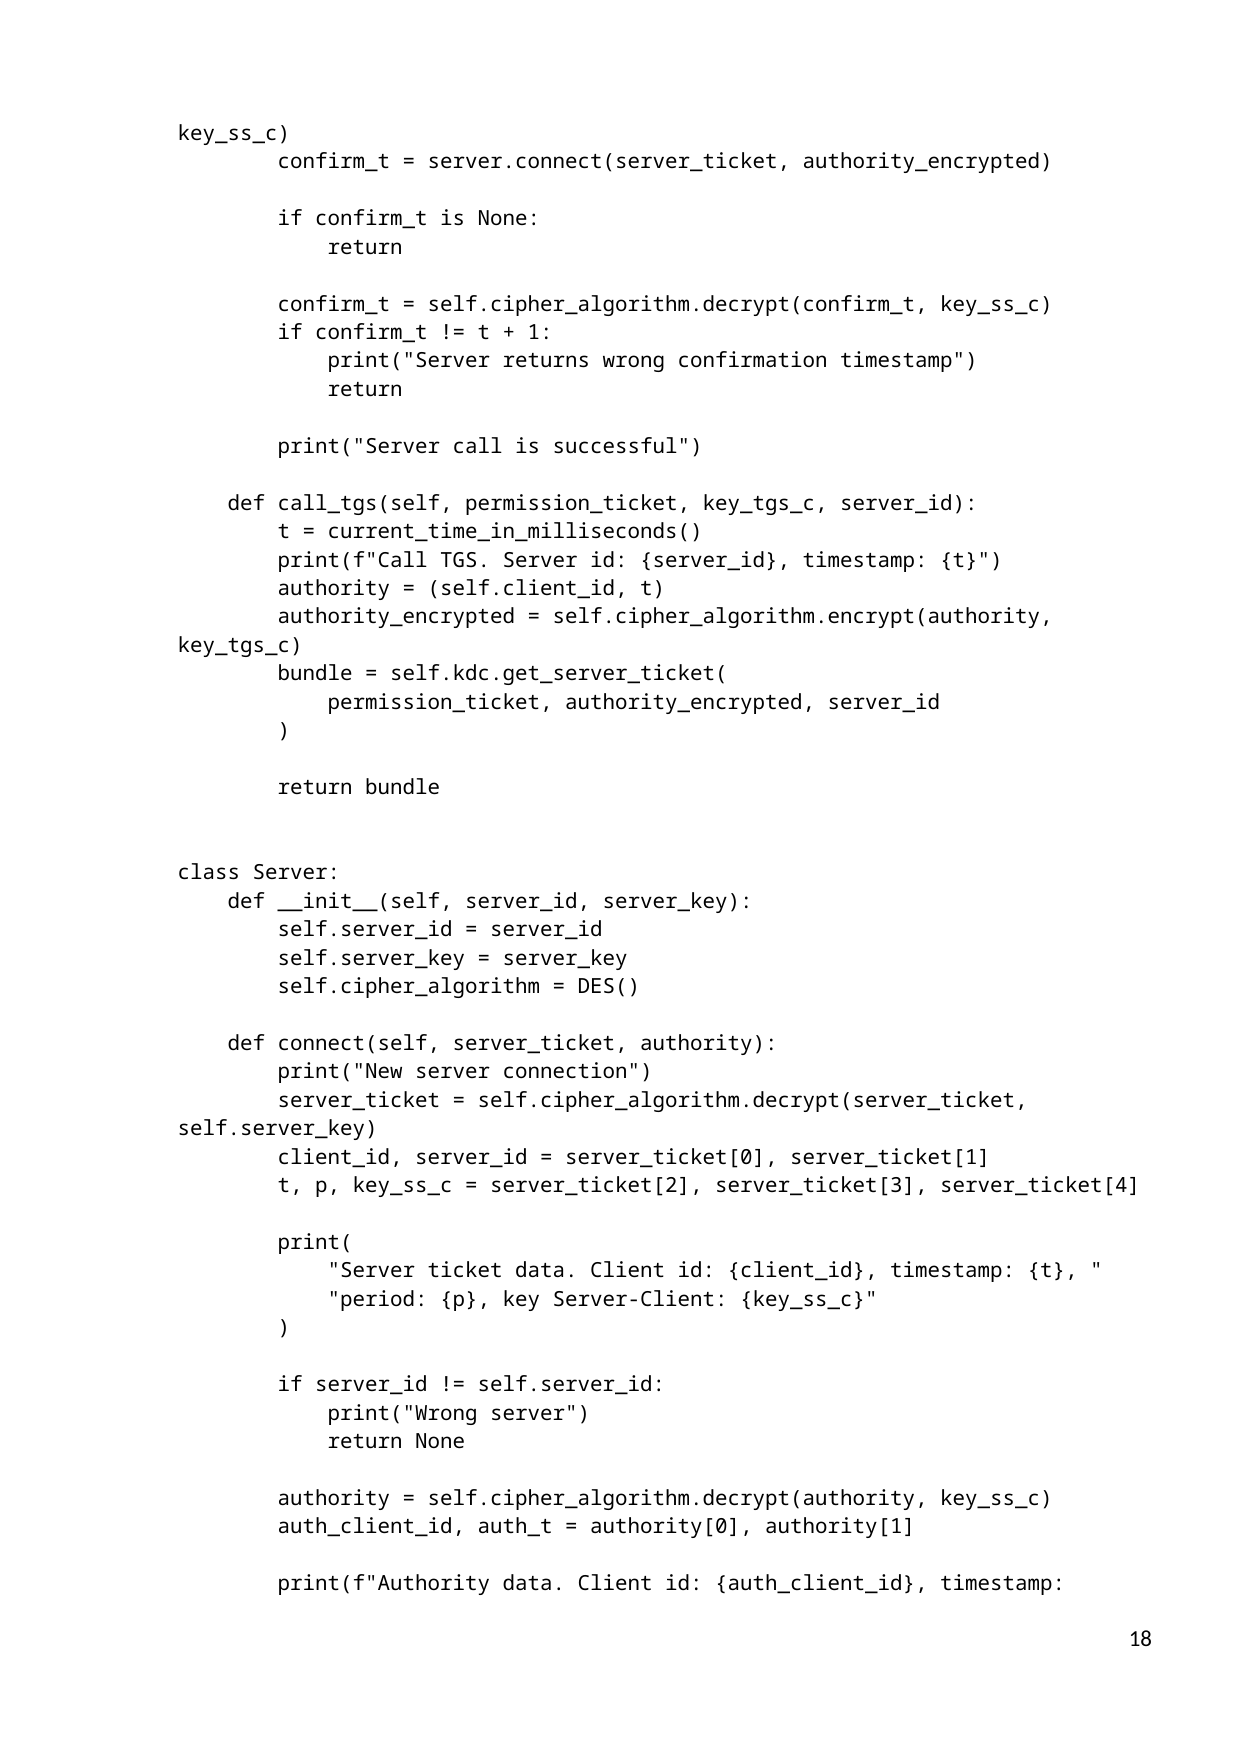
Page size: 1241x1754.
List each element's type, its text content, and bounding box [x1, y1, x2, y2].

text key_ss_c) confirm_t = server.connect(server_ticket, authority_encrypted) if confirm_t is None: return confirm_t = self.cipher_algorithm.decrypt(confirm_t, key_ss_c) if confirm_t != t + 1: print("Server returns wrong confirmation timestamp") return print("Server call is successful") def call_tgs(self, permission_ticket, key_tgs_c, server_id): t = current_time_in_milliseconds() print(f"Call TGS. Server id: {server_id}, timestamp: {t}") authority = (self.client_id, t) authority_encrypted = self.cipher_algorithm.encrypt(authority, key_tgs_c) bundle = self.kdc.get_server_ticket( permission_ticket, authority_encrypted, server_id ) return bundle class Server: def __init__(self, server_id, server_key): self.server_id = server_id self.server_key = server_key self.cipher_algorithm = DES() def connect(self, server_ticket, authority): print("New server connection") server_ticket = self.cipher_algorithm.decrypt(server_ticket, self.server_key) client_id, server_id = server_ticket[0], server_ticket[1] t, p, key_ss_c = server_ticket[2], server_ticket[3], server_ticket[4] print( "Server ticket data. Client id: {client_id}, timestamp: {t}, " "period: {p}, key Server-Client: {key_ss_c}" ) if server_id != self.server_id: print("Wrong server") return None authority = self.cipher_algorithm.decrypt(authority, key_ss_c) auth_client_id, auth_t = authority[0], authority[1] print(f"Authority data. Client id: {auth_client_id}, timestamp: [177, 118, 1152, 1597]
